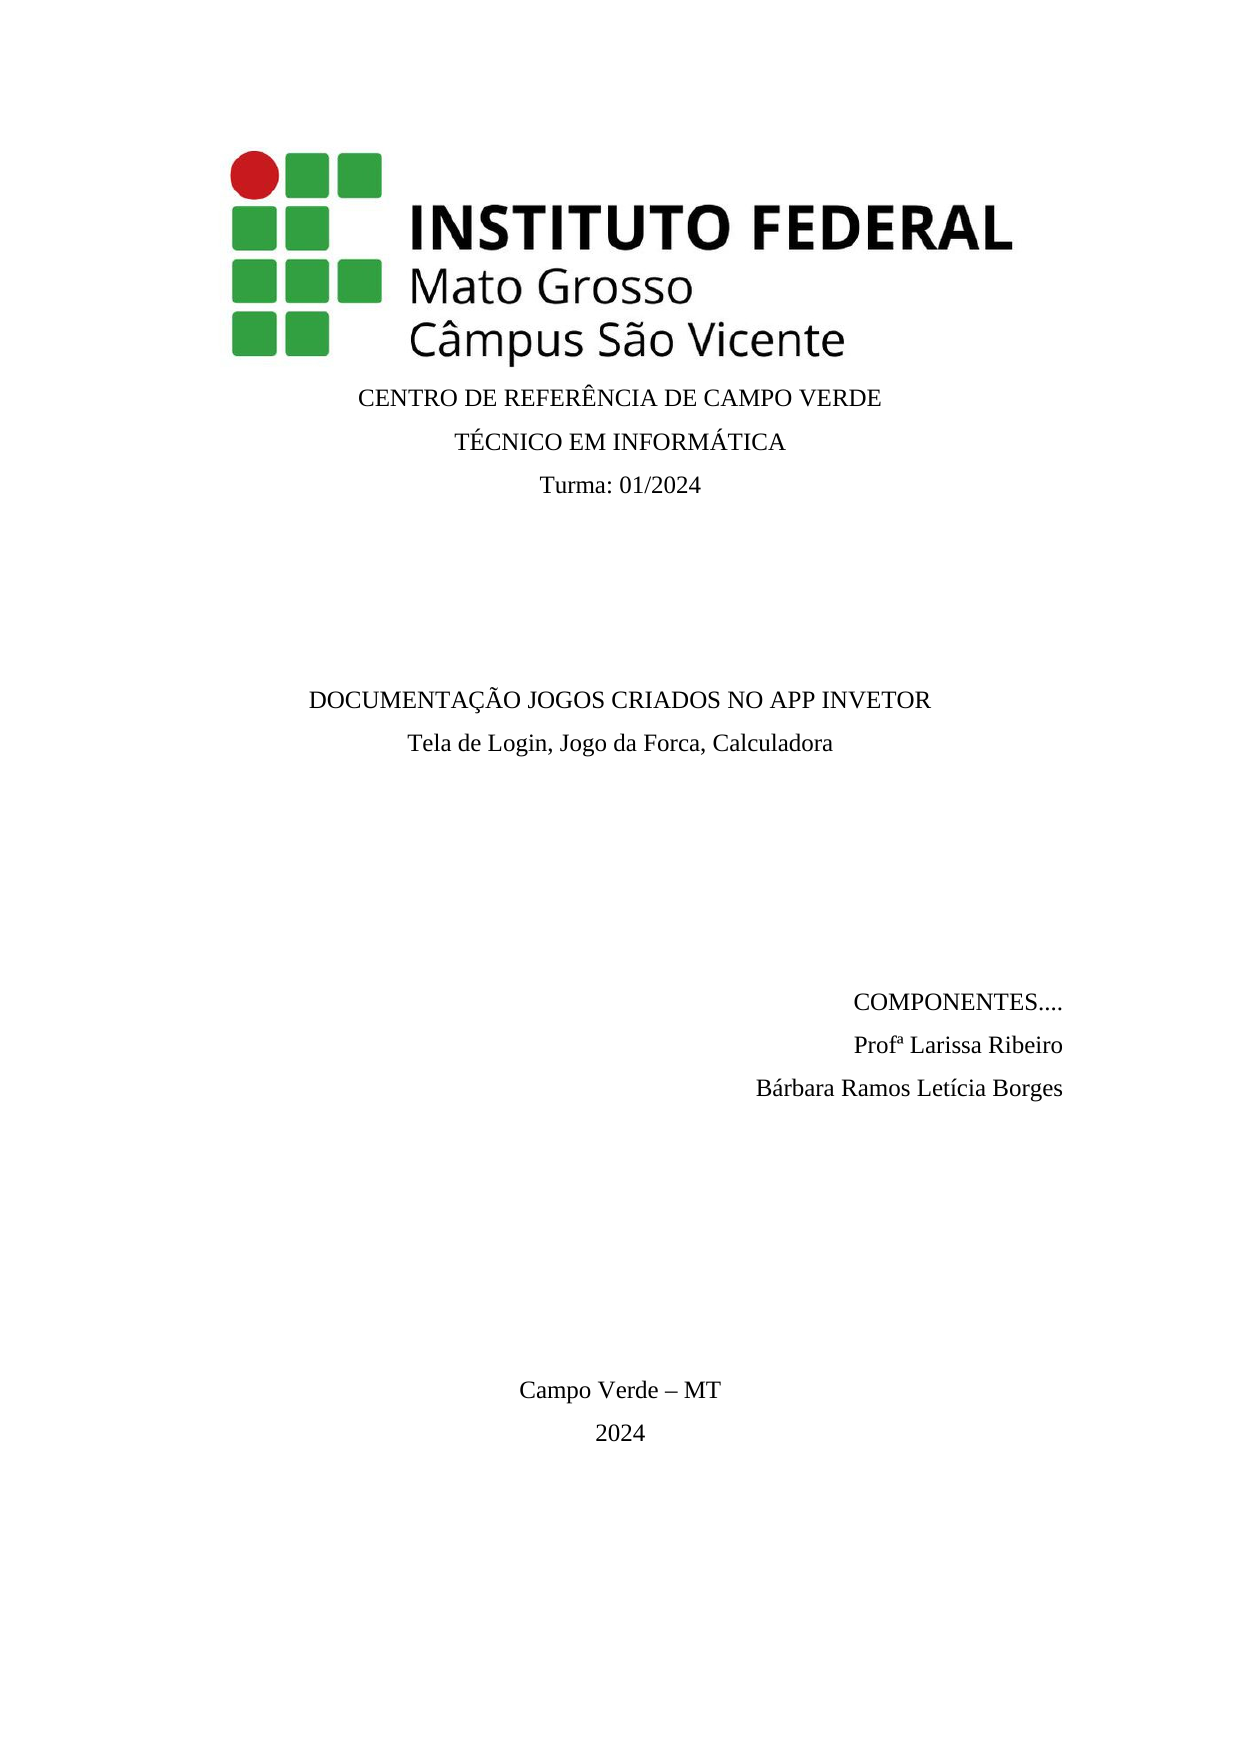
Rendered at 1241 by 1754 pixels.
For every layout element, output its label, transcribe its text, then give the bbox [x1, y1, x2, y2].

picture [177, 147, 1063, 370]
text Tela de Login, Jogo da Forca, Calculadora [177, 728, 1063, 757]
text TÉCNICO EM INFORMÁTICA [177, 427, 1063, 455]
text DOCUMENTAÇÃO JOGOS CRIADOS NO APP INVETOR [177, 685, 1063, 714]
text 2024 [177, 1418, 1063, 1447]
text Campo Verde – MT [177, 1375, 1063, 1404]
text Profª Larissa Ribeiro [177, 1030, 1063, 1059]
text COMPONENTES.... [177, 987, 1063, 1016]
text Bárbara Ramos Letícia Borges [177, 1073, 1063, 1102]
text Turma: 01/2024 [177, 470, 1063, 498]
text CENTRO DE REFERÊNCIA DE CAMPO VERDE [177, 383, 1063, 412]
